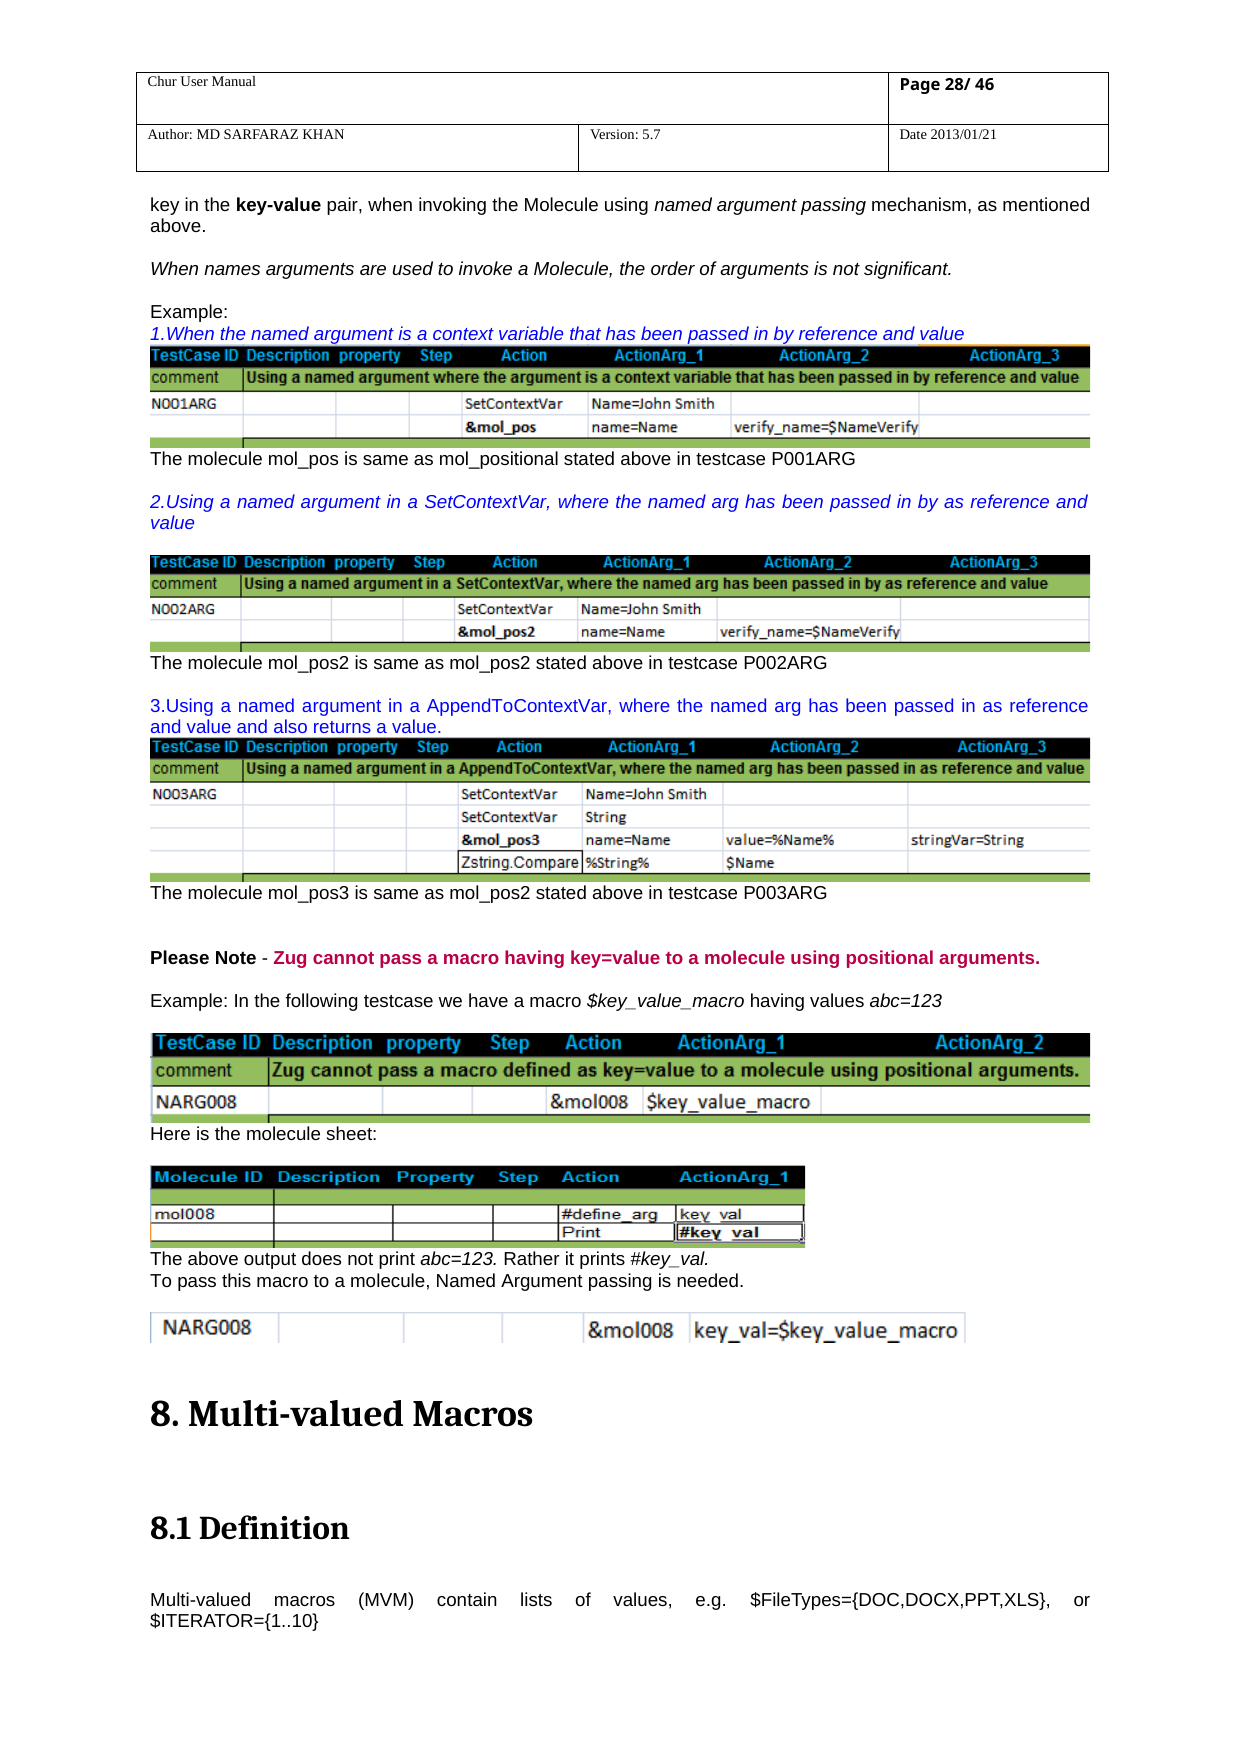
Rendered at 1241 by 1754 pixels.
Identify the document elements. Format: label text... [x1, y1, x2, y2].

text Multi-valued macros (MVM) contain lists of values, e.g. $FileTypes={DOC,DOCX,PPT,XLS}, or $ITERATOR={1..10} [150, 1588, 1090, 1632]
text The molecule mol_pos3 is same as mol_pos2 stated above in testcase P003ARG [150, 882, 1090, 904]
text 2.Using a named argument in a SetContextVar, where the named arg has been passed in by as reference and value [150, 490, 1090, 533]
text The molecule mol_pos is same as mol_positional stated above in testcase P001ARG [150, 448, 1090, 469]
text Example: In the following testcase we have a macro $key_value_macro having values abc=123 [150, 990, 1090, 1011]
subtitle 8.1 Definition [150, 1510, 1090, 1548]
text 1.When the named argument is a context variable that has been passed in by reference and value [150, 323, 1090, 344]
subtitle 8. Multi-valued Macros [150, 1392, 1090, 1435]
text The molecule mol_pos2 is same as mol_pos2 stated above in testcase P002ARG [150, 652, 1090, 673]
text 3.Using a named argument in a AppendToContextVar, where the named arg has been passed in as reference and value and also returns a value. [150, 695, 1090, 737]
picture [150, 344, 1091, 448]
text key in the key-value pair, when invoking the Molecule using named argument passing mechanism, as mentioned above. [150, 193, 1090, 237]
text Please Note - Zug cannot pass a macro having key=value to a molecule using positional arguments. [150, 947, 1090, 968]
picture [252, 1038, 257, 1046]
picture [150, 737, 1091, 882]
text Example: [150, 301, 1090, 323]
text To pass this macro to a molecule, Named Argument passing is needed. [150, 1269, 1090, 1291]
text The above output does not print abc=123. Rather it prints #key_val. [150, 1248, 1090, 1269]
text When names arguments are used to invoke a Molecule, the order of arguments is not significant. [150, 258, 1090, 280]
picture [150, 555, 1091, 652]
picture [150, 1033, 1091, 1123]
picture [150, 1165, 805, 1248]
picture [150, 1312, 966, 1343]
text Here is the molecule sheet: [150, 1123, 1090, 1144]
